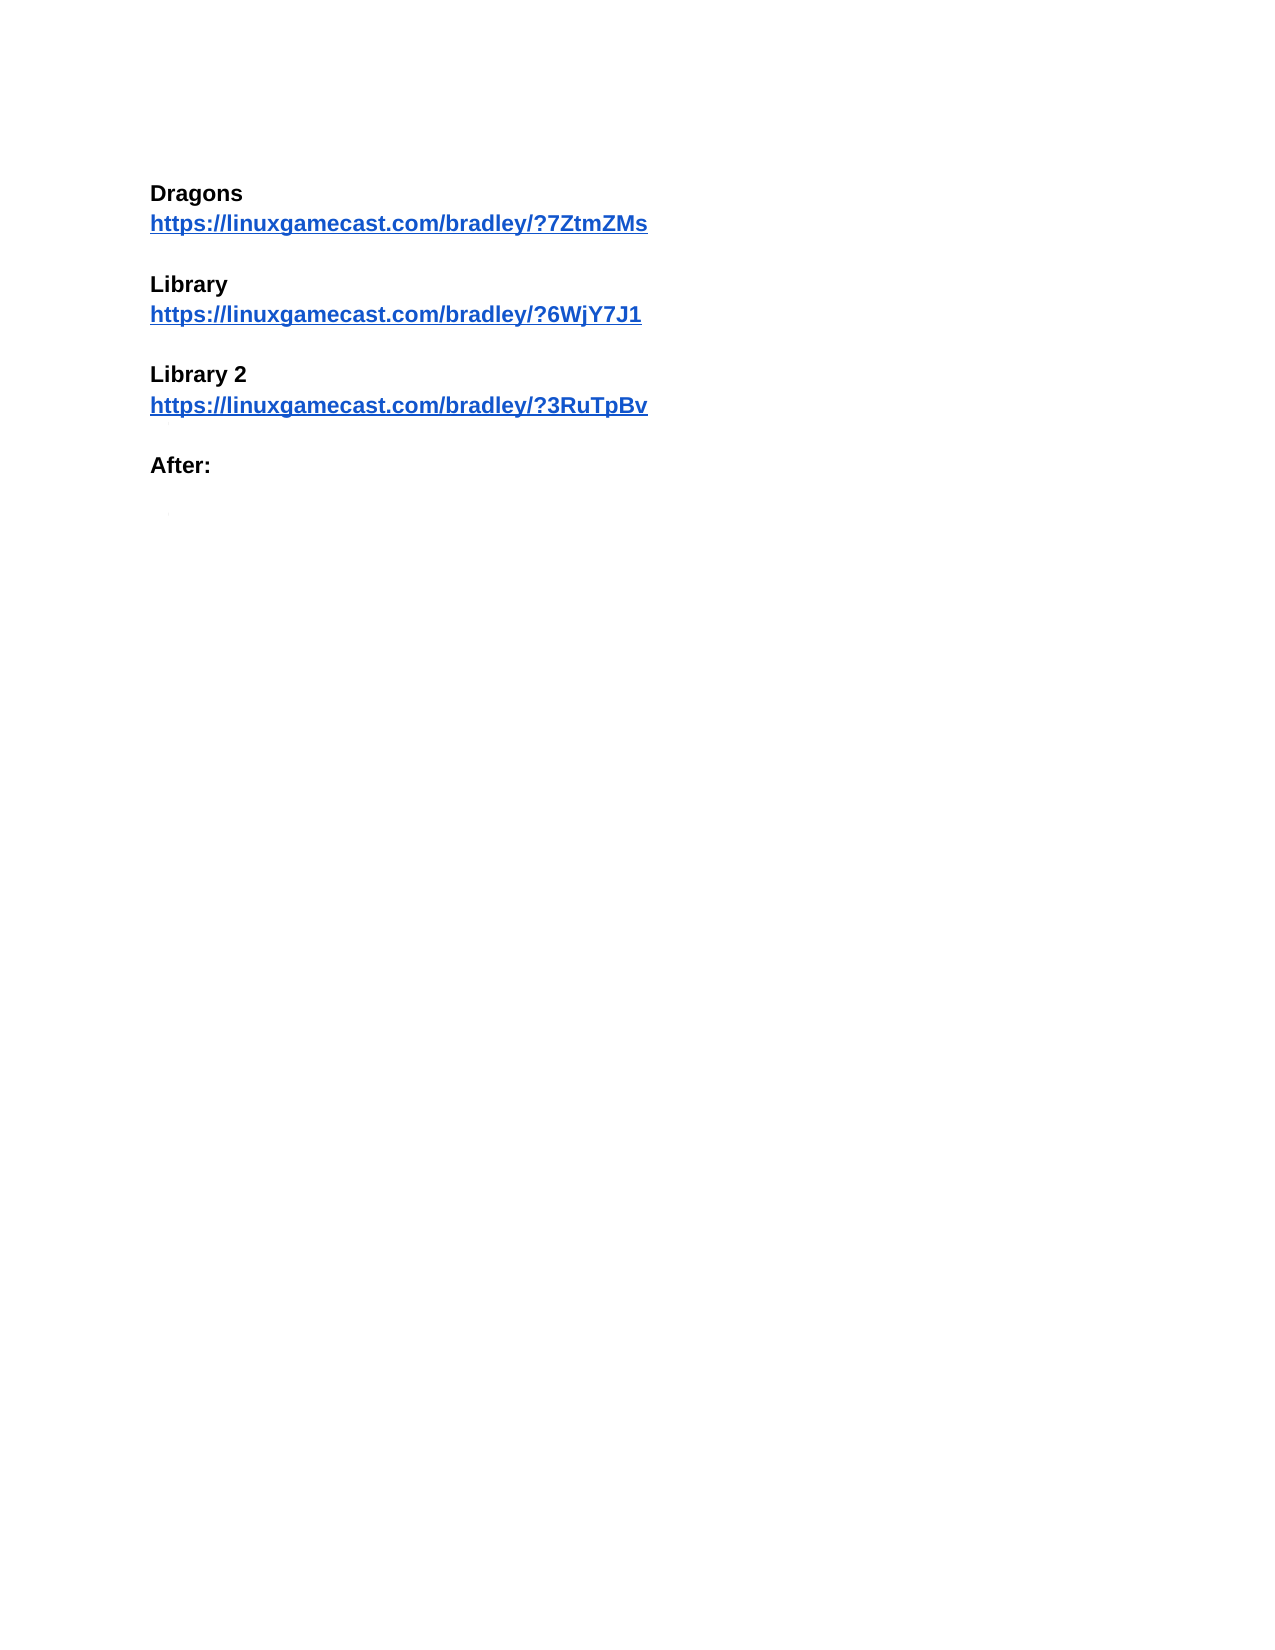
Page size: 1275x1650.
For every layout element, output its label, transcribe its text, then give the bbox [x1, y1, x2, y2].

text https://linuxgamecast.com/bradley/?6WjY7J1 [150, 301, 1125, 327]
text After: [150, 452, 1125, 478]
text https://linuxgamecast.com/bradley/?7ZtmZMs [150, 210, 1125, 237]
text https://linuxgamecast.com/bradley/?3RuTpBv [150, 392, 1125, 418]
text Dragons [150, 180, 1125, 207]
text Library 2 [150, 361, 1125, 388]
text Library [150, 271, 1125, 297]
